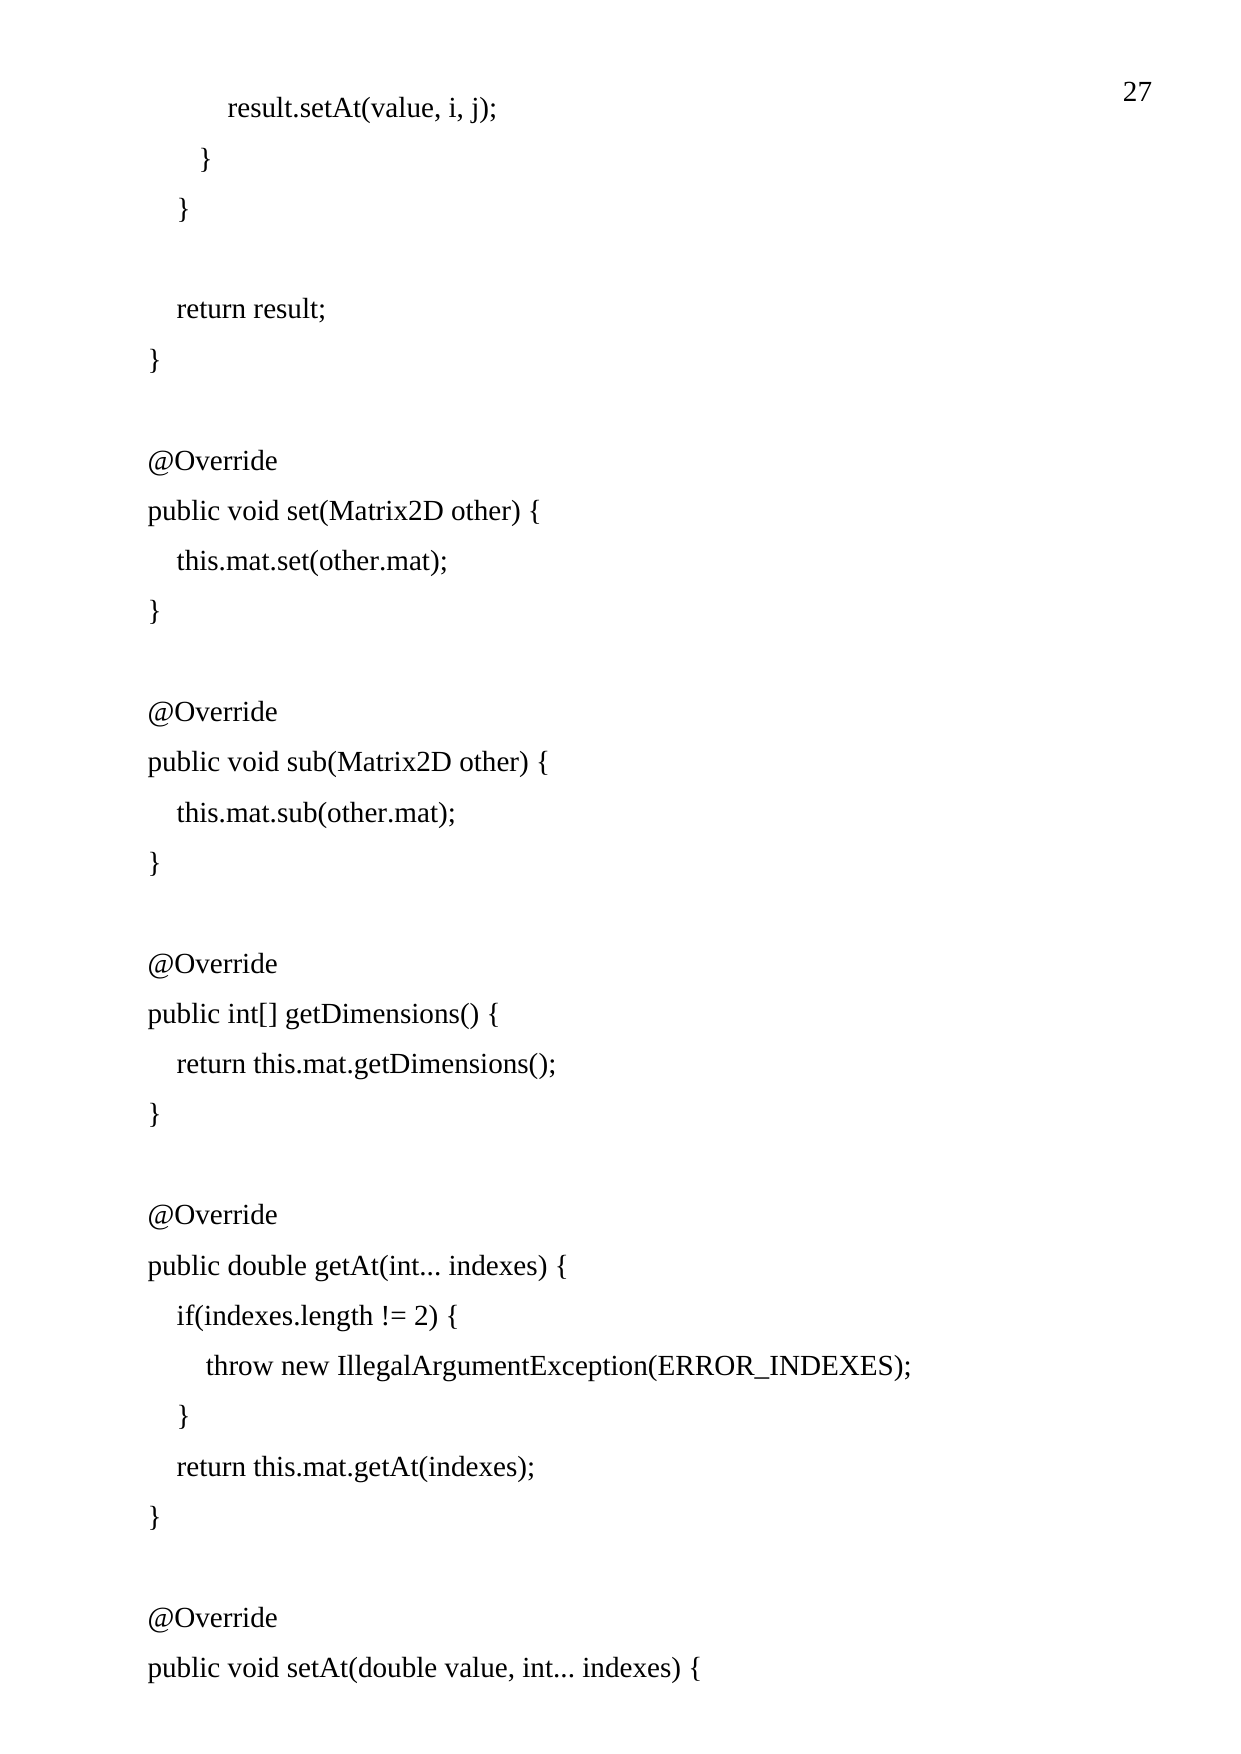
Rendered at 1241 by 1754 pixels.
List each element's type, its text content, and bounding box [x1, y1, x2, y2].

text return result; [118, 292, 1122, 325]
text @Override [118, 694, 1122, 728]
text @Override [118, 443, 1122, 476]
text } [118, 1499, 1122, 1533]
text } [118, 845, 1122, 879]
text public void set(Matrix2D other) { [118, 493, 1122, 526]
text } [118, 342, 1122, 376]
text @Override [118, 946, 1122, 979]
text } [118, 1097, 1122, 1130]
text @Override [118, 1197, 1122, 1231]
text throw new IllegalArgumentException(ERROR_INDEXES); [118, 1348, 1122, 1382]
text return this.mat.getAt(indexes); [118, 1449, 1122, 1482]
text public void setAt(double value, int... indexes) { [118, 1650, 1122, 1684]
text public double getAt(int... indexes) { [118, 1248, 1122, 1281]
text if(indexes.length != 2) { [118, 1298, 1122, 1331]
text } [118, 141, 1122, 174]
text this.mat.sub(other.mat); [118, 795, 1122, 828]
text this.mat.set(other.mat); [118, 543, 1122, 577]
text result.setAt(value, i, j); [118, 90, 1122, 124]
text } [118, 1398, 1122, 1432]
text } [118, 593, 1122, 627]
text @Override [118, 1600, 1122, 1633]
text } [118, 191, 1122, 224]
text public void sub(Matrix2D other) { [118, 744, 1122, 778]
text public int[] getDimensions() { [118, 996, 1122, 1029]
text return this.mat.getDimensions(); [118, 1046, 1122, 1080]
